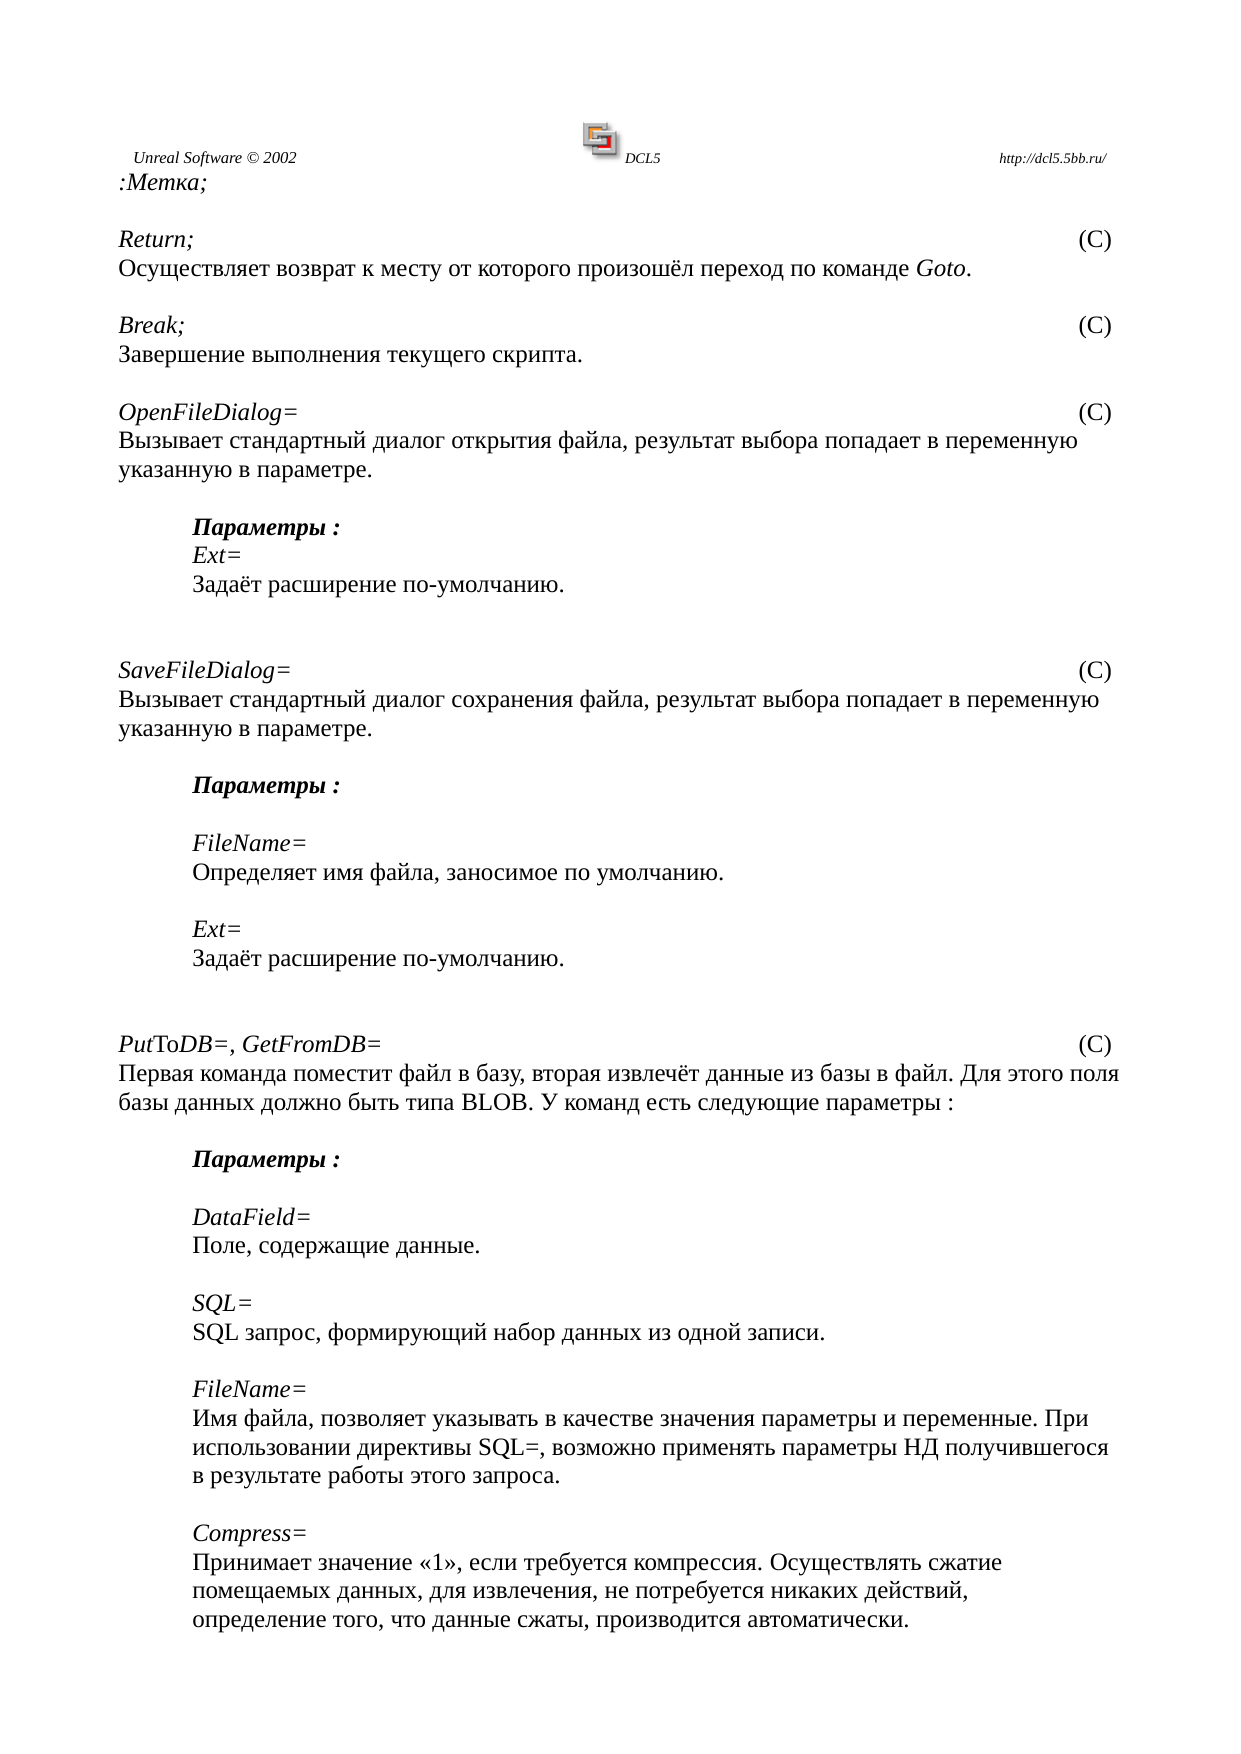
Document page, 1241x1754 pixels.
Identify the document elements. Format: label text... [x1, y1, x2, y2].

text Параметры : [118, 512, 1122, 540]
text FileName= [118, 828, 1122, 857]
text Принимает значение «1», если требуется компрессия. Осуществлять сжатие помещаемых данных, для извлечения, не потребуется никаких действий, определение того, что данные сжаты, производится автоматически. [118, 1547, 1122, 1633]
text SQL= [118, 1288, 1122, 1317]
text Ext= [118, 914, 1122, 943]
text Задаёт расширение по-умолчанию. [118, 943, 1122, 972]
text Compress= [118, 1518, 1122, 1547]
text :Метка; [118, 167, 1122, 195]
text Вызывает стандартный диалог сохранения файла, результат выбора попадает в переменную указанную в параметре. [118, 684, 1122, 742]
text Первая команда поместит файл в базу, вторая извлечёт данные из базы в файл. Для этого поля базы данных должно быть типа BLOB. У команд есть следующие параметры : [118, 1058, 1122, 1115]
text Задаёт расширение по-умолчанию. [118, 569, 1122, 598]
text Осуществляет возврат к месту от которого произошёл переход по команде Goto. [118, 253, 1122, 282]
text DataField= [118, 1202, 1122, 1230]
text Имя файла, позволяет указывать в качестве значения параметры и переменные. При использовании директивы SQL=, возможно применять параметры НД получившегося в результате работы этого запроса. [118, 1403, 1122, 1489]
text SQL запрос, формирующий набор данных из одной записи. [118, 1317, 1122, 1345]
text Определяет имя файла, заносимое по умолчанию. [118, 857, 1122, 885]
text FileName= [118, 1374, 1122, 1403]
text OpenFileDialog= (C) [118, 397, 1122, 425]
text Параметры : [118, 1144, 1122, 1173]
text PutToDB=, GetFromDB= (C) [118, 1029, 1122, 1058]
text Ext= [118, 540, 1122, 569]
text Вызывает стандартный диалог открытия файла, результат выбора попадает в переменную указанную в параметре. [118, 425, 1122, 483]
text Break; (C) [118, 310, 1122, 339]
text Завершение выполнения текущего скрипта. [118, 339, 1122, 368]
text Return; (C) [118, 224, 1122, 253]
text SaveFileDialog= (C) [118, 655, 1122, 684]
text Параметры : [118, 770, 1122, 799]
text Поле, содержащие данные. [118, 1230, 1122, 1259]
picture [579, 118, 625, 164]
